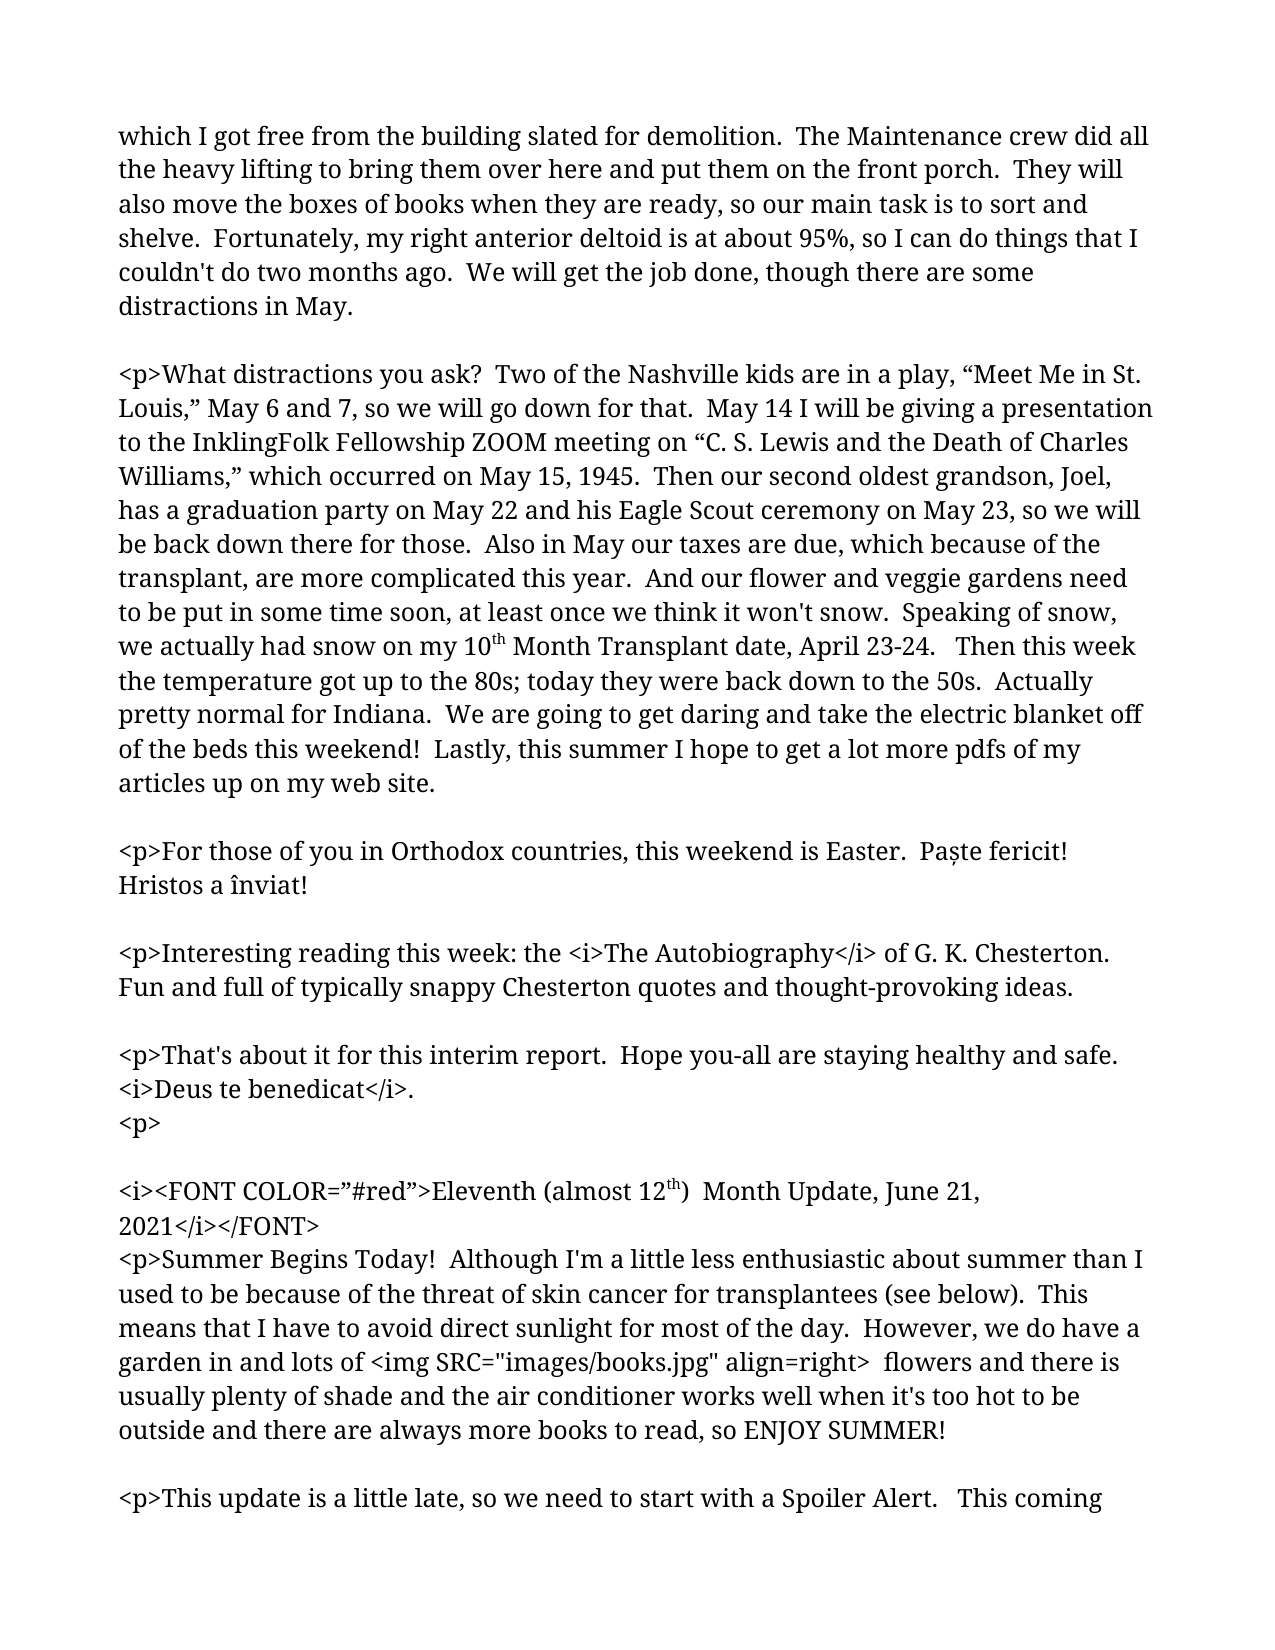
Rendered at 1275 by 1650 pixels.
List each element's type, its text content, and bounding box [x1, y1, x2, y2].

text <p>Interesting reading this week: the <i>The Autobiography</i> of G. K. Chesterton. Fun and full of typically snappy Chesterton quotes and thought-provoking ideas. [118, 936, 1157, 1004]
text which I got free from the building slated for demolition. The Maintenance crew did all the heavy lifting to bring them over here and put them on the front porch. They will also move the boxes of books when they are ready, so our main task is to sort and shelve. Fortunately, my right anterior deltoid is at about 95%, so I can do things that I couldn't do two months ago. We will get the job done, though there are some distractions in May. [118, 118, 1157, 322]
text <i><FONT COLOR=”#red”>Eleventh (almost 12th) Month Update, June 21, 2021</i></FONT> [118, 1174, 1157, 1242]
text <p>What distractions you ask? Two of the Nashville kids are in a play, “Meet Me in St. Louis,” May 6 and 7, so we will go down for that. May 14 I will be giving a presentation to the InklingFolk Fellowship ZOOM meeting on “C. S. Lewis and the Death of Charles Williams,” which occurred on May 15, 1945. Then our second oldest grandson, Joel, has a graduation party on May 22 and his Eagle Scout ceremony on May 23, so we will be back down there for those. Also in May our taxes are due, which because of the transplant, are more complicated this year. And our flower and veggie gardens need to be put in some time soon, at least once we think it won't snow. Speaking of snow, we actually had snow on my 10th Month Transplant date, April 23-24. Then this week the temperature got up to the 80s; today they were back down to the 50s. Actually pretty normal for Indiana. We are going to get daring and take the electric blanket off of the beds this weekend! Lastly, this summer I hope to get a lot more pdfs of my articles up on my web site. [118, 357, 1157, 799]
text <p>Summer Begins Today! Although I'm a little less enthusiastic about summer than I used to be because of the threat of skin cancer for transplantees (see below). This means that I have to avoid direct sunlight for most of the day. However, we do have a garden in and lots of <img SRC="images/books.jpg" align=right> flowers and there is usually plenty of shade and the air conditioner works well when it's too hot to be outside and there are always more books to read, so ENJOY SUMMER! [118, 1242, 1157, 1447]
text <p>This update is a little late, so we need to start with a Spoiler Alert. This coming [118, 1481, 1157, 1515]
text <p> [118, 1106, 1157, 1140]
text <p>For those of you in Orthodox countries, this weekend is Easter. Paște fericit! Hristos a înviat! [118, 833, 1157, 902]
text <p>That's about it for this interim report. Hope you-all are staying healthy and safe. <i>Deus te benedicat</i>. [118, 1038, 1157, 1106]
